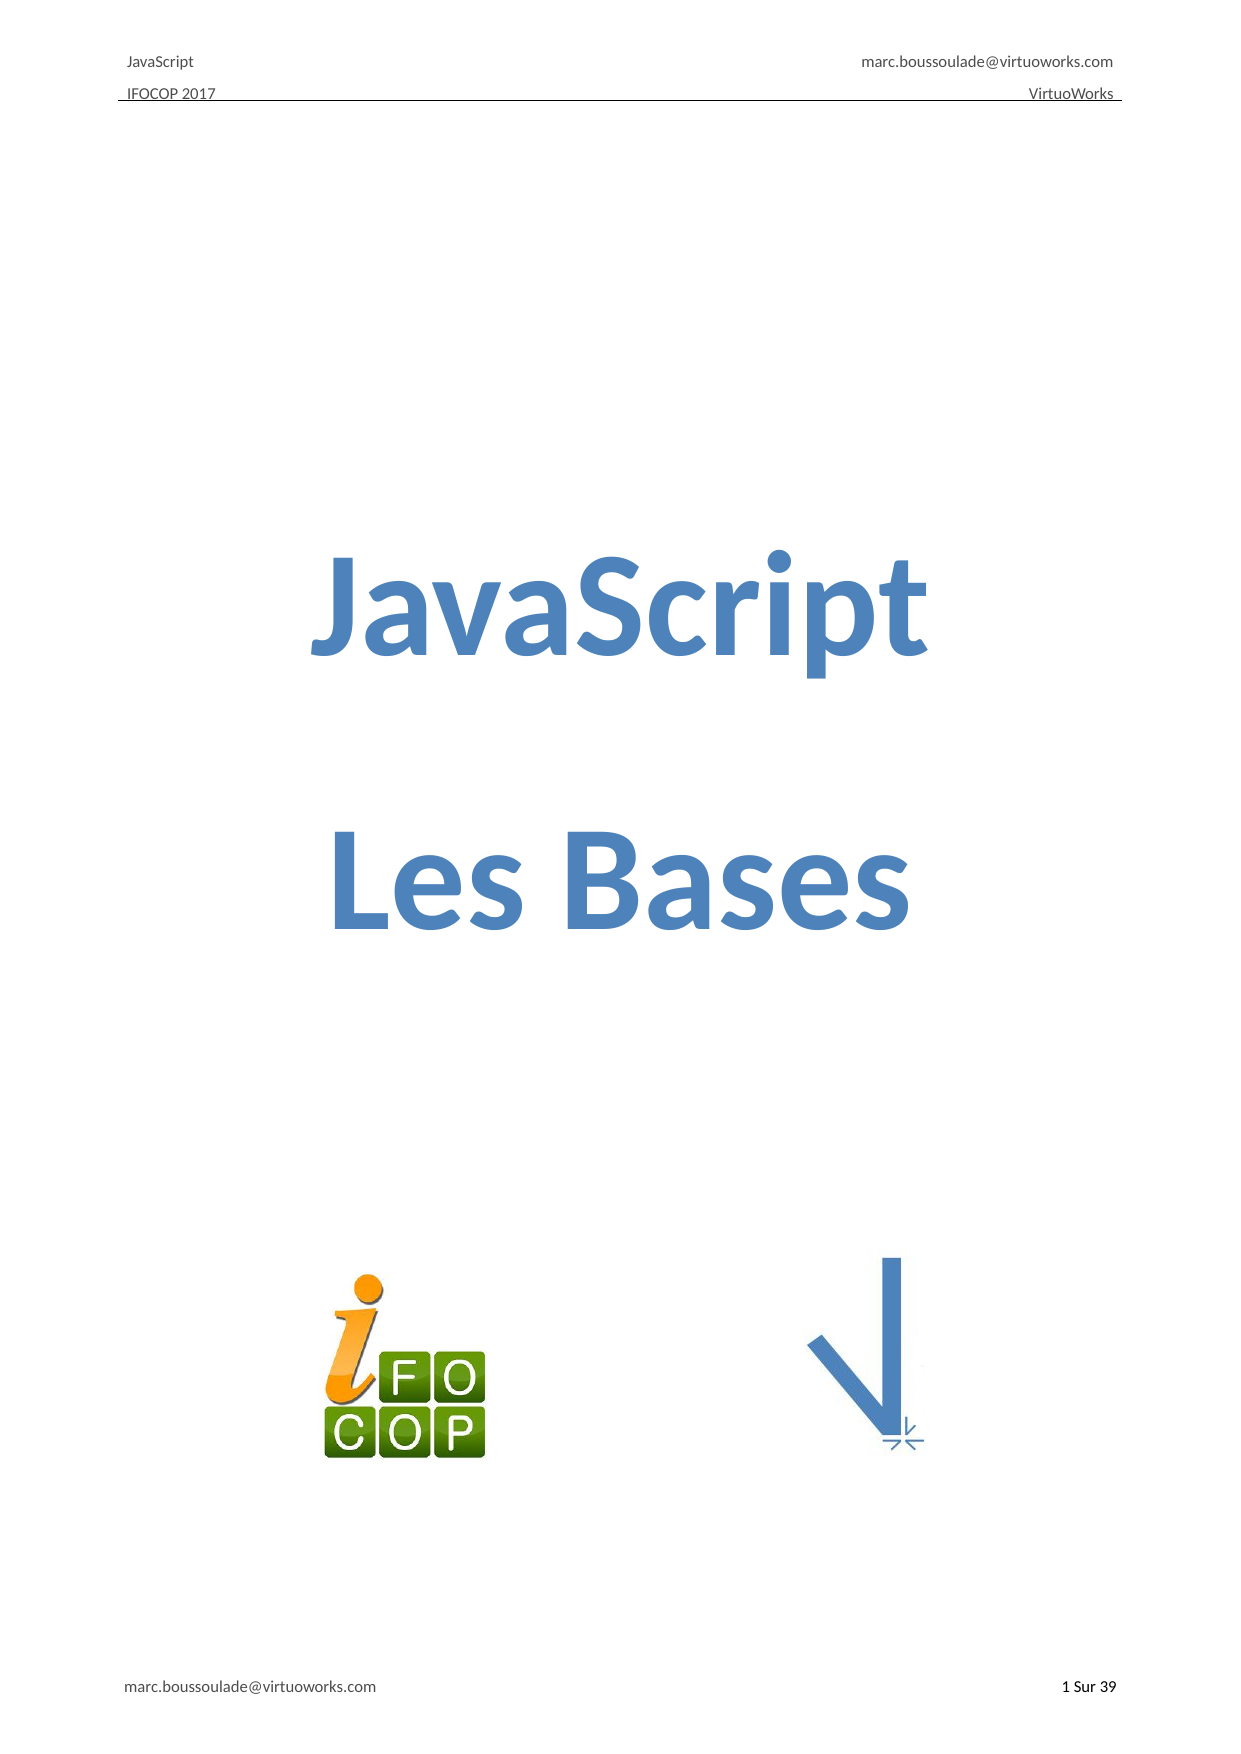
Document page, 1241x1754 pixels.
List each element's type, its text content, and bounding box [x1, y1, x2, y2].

picture [306, 1259, 500, 1471]
text JavaScript [118, 509, 1122, 692]
text Les Bases [118, 784, 1122, 967]
picture [790, 1234, 926, 1481]
